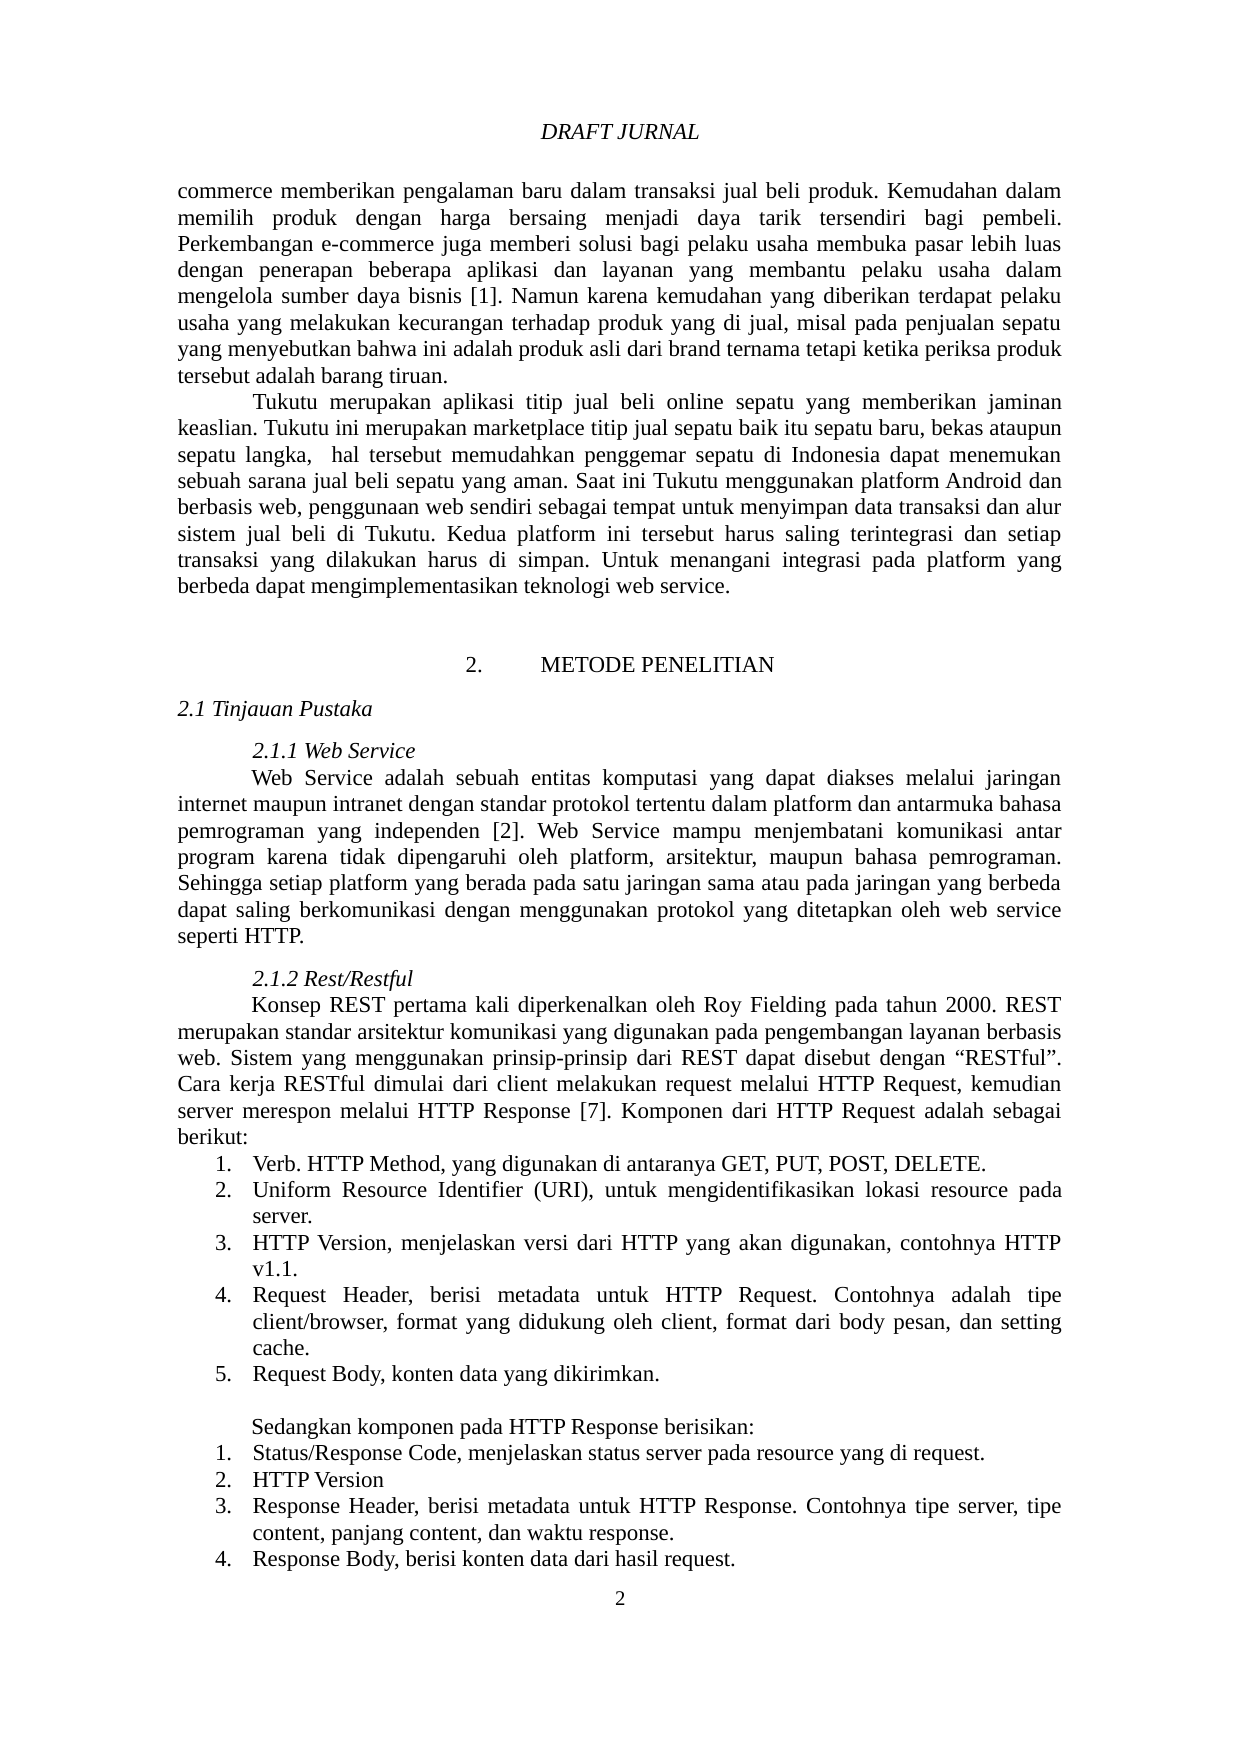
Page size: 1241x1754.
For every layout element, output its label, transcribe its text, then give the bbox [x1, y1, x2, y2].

text commerce memberikan pengalaman baru dalam transaksi jual beli produk. Kemudahan dalam memilih produk dengan harga bersaing menjadi daya tarik tersendiri bagi pembeli. Perkembangan e-commerce juga memberi solusi bagi pelaku usaha membuka pasar lebih luas dengan penerapan beberapa aplikasi dan layanan yang membantu pelaku usaha dalam mengelola sumber daya bisnis [1]. Namun karena kemudahan yang diberikan terdapat pelaku usaha yang melakukan kecurangan terhadap produk yang di jual, misal pada penjualan sepatu yang menyebutkan bahwa ini adalah produk asli dari brand ternama tetapi ketika periksa produk tersebut adalah barang tiruan. [177, 177, 1063, 388]
text Tukutu merupakan aplikasi titip jual beli online sepatu yang memberikan jaminan keaslian. Tukutu ini merupakan marketplace titip jual sepatu baik itu sepatu baru, bekas ataupun sepatu langka, hal tersebut memudahkan penggemar sepatu di Indonesia dapat menemukan sebuah sarana jual beli sepatu yang aman. Saat ini Tukutu menggunakan platform Android dan berbasis web, penggunaan web sendiri sebagai tempat untuk menyimpan data transaksi dan alur sistem jual beli di Tukutu. Kedua platform ini tersebut harus saling terintegrasi dan setiap transaksi yang dilakukan harus di simpan. Untuk menangani integrasi pada platform yang berbeda dapat mengimplementasikan teknologi web service. [177, 388, 1063, 599]
text Konsep REST pertama kali diperkenalkan oleh Roy Fielding pada tahun 2000. REST merupakan standar arsitektur komunikasi yang digunakan pada pengembangan layanan berbasis web. Sistem yang menggunakan prinsip-prinsip dari REST dapat disebut dengan “RESTful”. Cara kerja RESTful dimulai dari client melakukan request melalui HTTP Request, kemudian server merespon melalui HTTP Response [7]. Komponen dari HTTP Request adalah sebagai berikut: [177, 991, 1063, 1149]
list Status/Response Code, menjelaskan status server pada resource yang di request. [215, 1439, 1063, 1466]
text 2.1.1 Web Service [177, 738, 1063, 764]
list HTTP Version, menjelaskan versi dari HTTP yang akan digunakan, contohnya HTTP v1.1. [215, 1229, 1063, 1281]
list METODE PENELITIAN [177, 652, 1063, 678]
list HTTP Version [215, 1466, 1063, 1492]
text 2.1 Tinjauan Pustaka [177, 694, 1063, 721]
text Sedangkan komponen pada HTTP Response berisikan: [177, 1413, 1063, 1439]
text Web Service adalah sebuah entitas komputasi yang dapat diakses melalui jaringan internet maupun intranet dengan standar protokol tertentu dalam platform dan antarmuka bahasa pemrograman yang independen [2]. Web Service mampu menjembatani komunikasi antar program karena tidak dipengaruhi oleh platform, arsitektur, maupun bahasa pemrograman. Sehingga setiap platform yang berada pada satu jaringan sama atau pada jaringan yang berbeda dapat saling berkomunikasi dengan menggunakan protokol yang ditetapkan oleh web service seperti HTTP. [177, 764, 1063, 948]
list Uniform Resource Identifier (URI), untuk mengidentifikasikan lokasi resource pada server. [215, 1176, 1063, 1229]
text 2.1.2 Rest/Restful [177, 965, 1063, 991]
list Verb. HTTP Method, yang digunakan di antaranya GET, PUT, POST, DELETE. [215, 1149, 1063, 1176]
list Request Header, berisi metadata untuk HTTP Request. Contohnya adalah tipe client/browser, format yang didukung oleh client, format dari body pesan, dan setting cache. [215, 1281, 1063, 1360]
list Response Header, berisi metadata untuk HTTP Response. Contohnya tipe server, tipe content, panjang content, dan waktu response. [215, 1492, 1063, 1545]
list Response Body, berisi konten data dari hasil request. [215, 1545, 1063, 1571]
list Request Body, konten data yang dikirimkan. [215, 1360, 1063, 1387]
